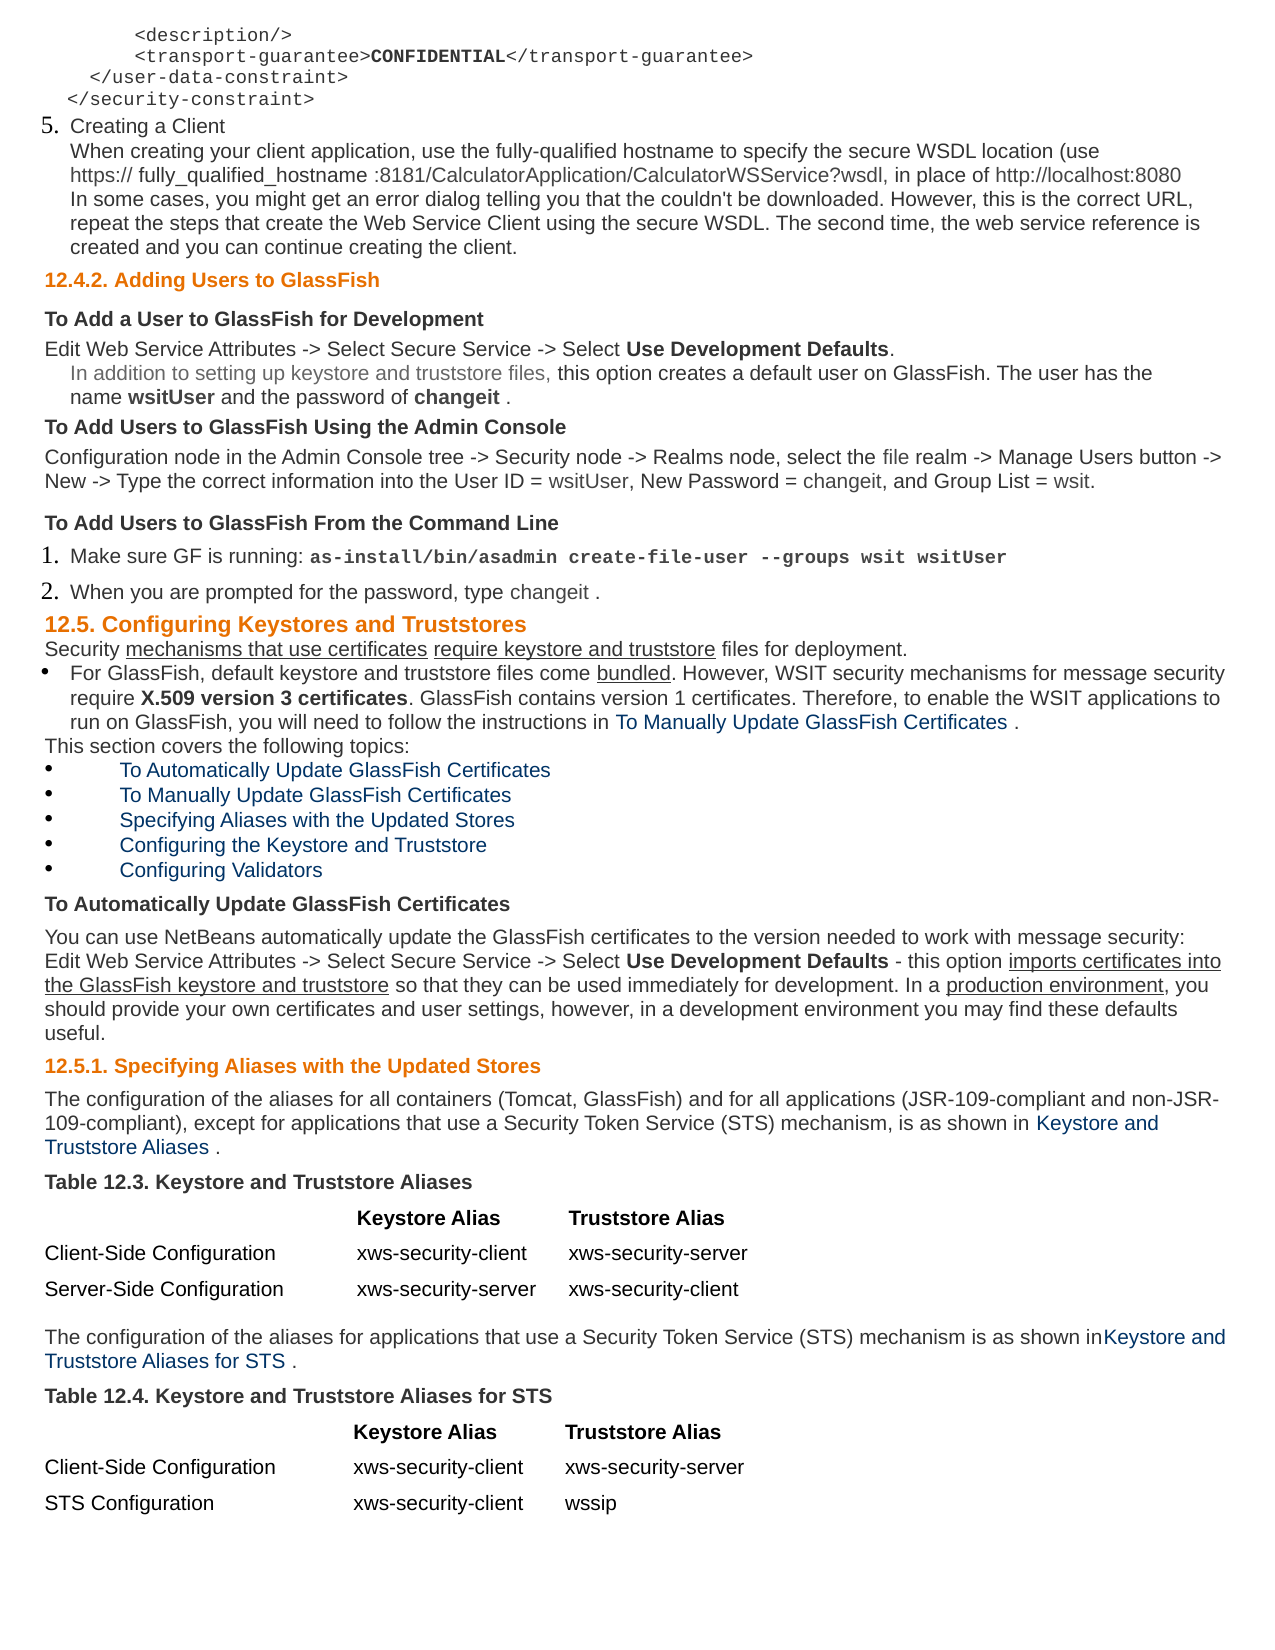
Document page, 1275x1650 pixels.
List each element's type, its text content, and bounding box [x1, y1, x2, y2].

list Make sure GF is running: as-install/bin/asadmin create-file-user --groups wsit wsitUser [44, 541, 1227, 569]
text <description/> [44, 26, 1227, 47]
text Table 12.3. Keystore and Truststore Aliases [44, 1158, 1227, 1194]
text You can use NetBeans automatically update the GlassFish certificates to the version needed to work with message security: [44, 925, 1227, 949]
text To Automatically Update GlassFish Certificates [44, 892, 1227, 916]
list Configuring the Keystore and Truststore [44, 833, 1227, 858]
list Specifying Aliases with the Updated Stores [44, 808, 1227, 833]
list In some cases, you might get an error dialog telling you that the couldn't be downloaded. However, this is the correct URL, repeat the steps that create the Web Service Client using the secure WSDL. The second time, the web service reference is created and you can continue creating the client. [44, 187, 1227, 259]
list When creating your client application, use the fully-qualified hostname to specify the secure WSDL location (use https:// fully_qualified_hostname :8181/CalculatorApplication/CalculatorWSService?wsdl, in place of http://localhost:8080 [44, 139, 1227, 187]
text </security-constraint> [44, 89, 1227, 111]
text Security mechanisms that use certificates require keystore and truststore files for deployment. [44, 637, 1227, 661]
table_header [44, 1408, 353, 1443]
list When you are prompted for the password, type changeit . [44, 569, 1227, 605]
list For GlassFish, default keystore and truststore files come bundled. However, WSIT security mechanisms for message security require X.509 version 3 certificates. GlassFish contains version 1 certificates. Therefore, to enable the WSIT applications to run on GlassFish, you will need to follow the instructions in To Manually Update GlassFish Certificates . [44, 661, 1227, 734]
text To Add Users to GlassFish From the Command Line [44, 499, 1227, 534]
text To Add Users to GlassFish Using the Admin Console [44, 415, 1227, 439]
list Configuring Validators [44, 858, 1227, 883]
list This section covers the following topics: [44, 734, 1227, 758]
text <transport-guarantee>CONFIDENTIAL</transport-guarantee> [44, 47, 1227, 68]
subtitle 12.5. Configuring Keystores and Truststores [44, 611, 1227, 637]
text Table 12.4. Keystore and Truststore Aliases for STS [44, 1372, 1227, 1408]
list To Automatically Update GlassFish Certificates [44, 758, 1227, 783]
subtitle 12.5.1. Specifying Aliases with the Updated Stores [44, 1054, 1227, 1078]
text </user-data-constraint> [44, 68, 1227, 89]
text To Add a User to GlassFish for Development [44, 307, 1227, 331]
text Configuration node in the Admin Console tree -> Security node -> Realms node, select the file realm -> Manage Users button -> New -> Type the correct information into the User ID = wsitUser, New Password = changeit, and Group List = wsit. [44, 445, 1227, 493]
text Edit Web Service Attributes -> Select Secure Service -> Select Use Development Defaults. [44, 337, 1227, 361]
list Creating a Client [44, 111, 1227, 139]
text The configuration of the aliases for all containers (Tomcat, GlassFish) and for all applications (JSR-109-compliant and non-JSR-109-compliant), except for applications that use a Security Token Service (STS) mechanism, is as shown in Keystore and Truststore Aliases . [44, 1087, 1227, 1158]
text Edit Web Service Attributes -> Select Secure Service -> Select Use Development Defaults - this option imports certificates into the GlassFish keystore and truststore so that they can be used immediately for development. In a production environment, you should provide your own certificates and user settings, however, in a development environment you may find these defaults useful. [44, 949, 1227, 1045]
list In addition to setting up keystore and truststore files, this option creates a default user on GlassFish. The user has the name wsitUser and the password of changeit . [44, 361, 1227, 409]
subtitle 12.4.2. Adding Users to GlassFish [44, 268, 1227, 292]
list To Manually Update GlassFish Certificates [44, 783, 1227, 808]
text The configuration of the aliases for applications that use a Security Token Service (STS) mechanism is as shown inKeystore and Truststore Aliases for STS . [44, 1324, 1227, 1372]
table_header [44, 1194, 357, 1229]
